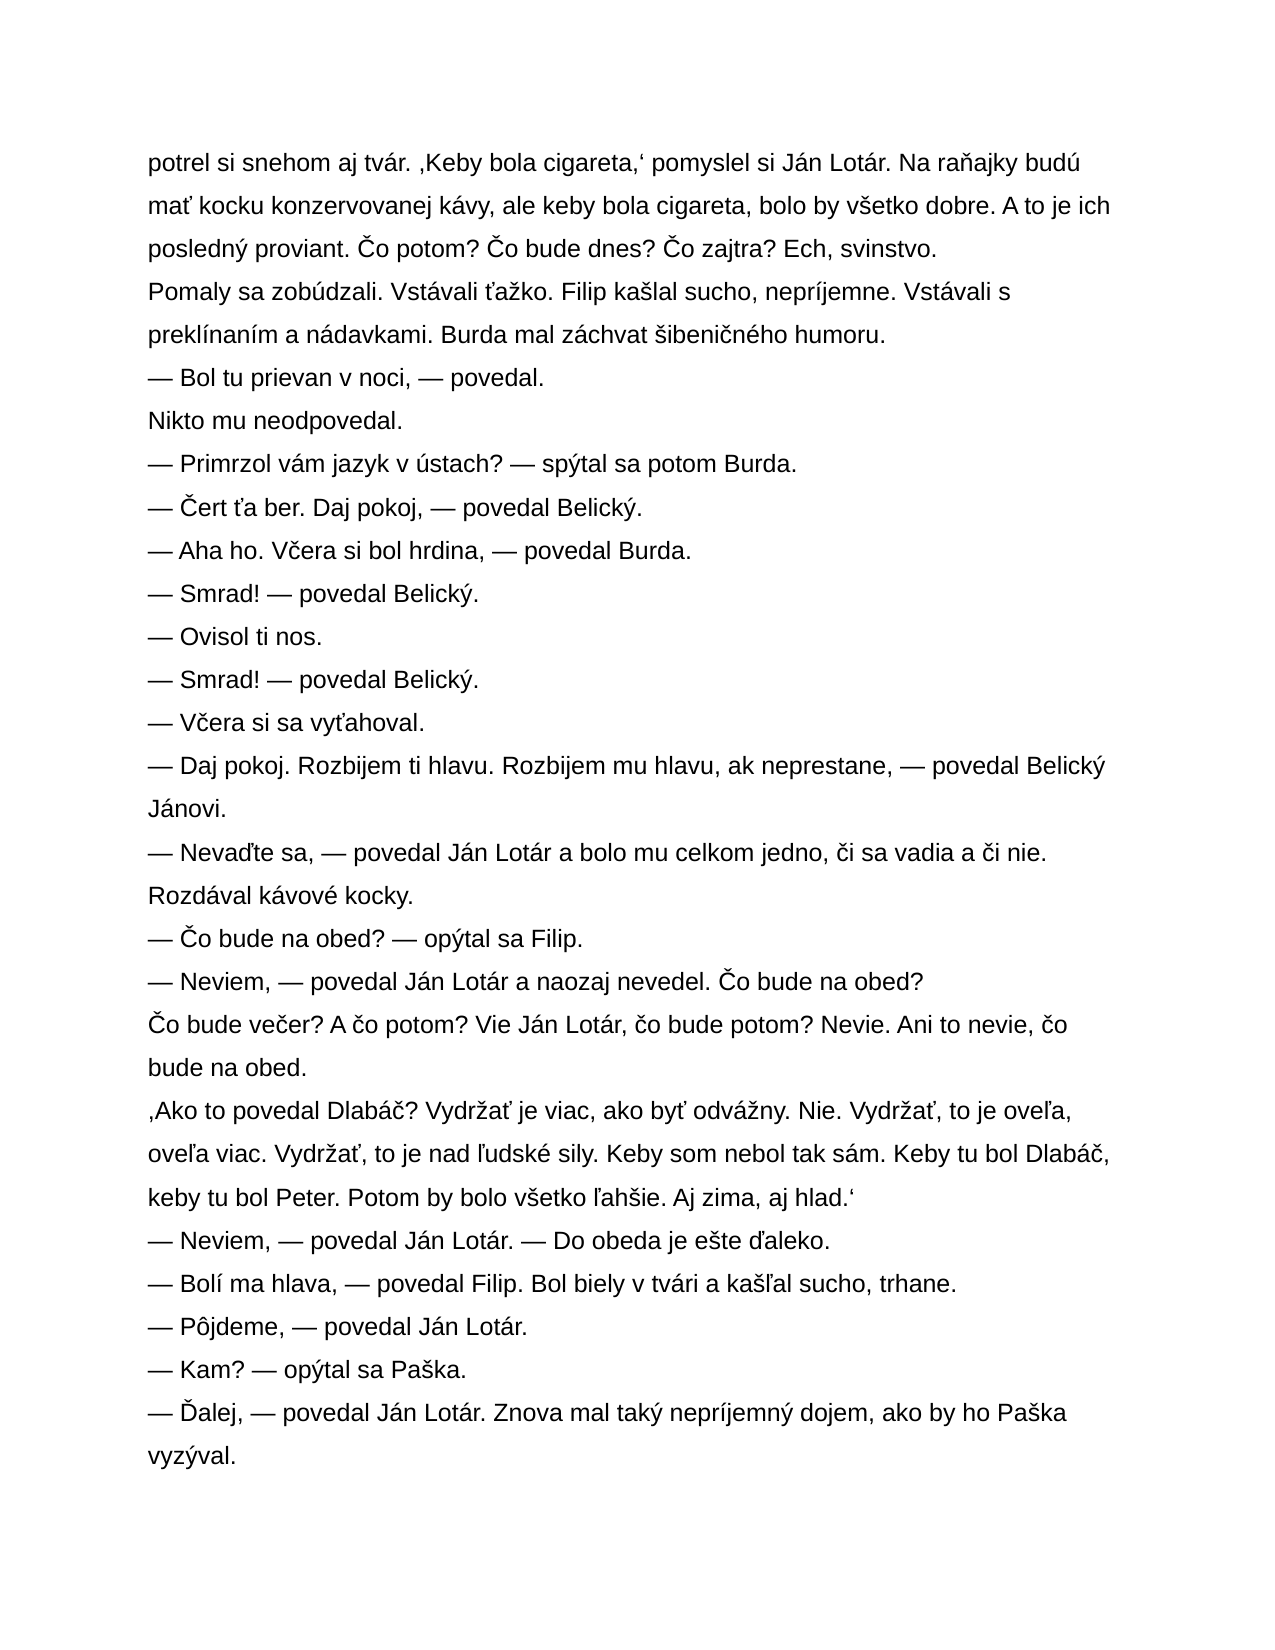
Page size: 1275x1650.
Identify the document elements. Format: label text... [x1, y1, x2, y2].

text — Smrad! — povedal Belický. [148, 579, 1127, 608]
text — Bolí ma hlava, — povedal Filip. Bol biely v tvári a kašľal sucho, trhane. [148, 1269, 1127, 1298]
text — Nevaďte sa, — povedal Ján Lotár a bolo mu celkom jedno, či sa vadia a či nie. Rozdával kávové kocky. [148, 838, 1127, 909]
text Nikto mu neodpovedal. [148, 406, 1127, 435]
text ,Ako to povedal Dlabáč? Vydržať je viac, ako byť odvážny. Nie. Vydržať, to je oveľa, oveľa viac. Vydržať, to je nad ľudské sily. Keby som nebol tak sám. Keby tu bol Dlabáč, keby tu bol Peter. Potom by bolo všetko ľahšie. Aj zima, aj hlad.‘ [148, 1096, 1127, 1211]
text Pomaly sa zobúdzali. Vstávali ťažko. Filip kašlal sucho, nepríjemne. Vstávali s preklínaním a nádavkami. Burda mal záchvat šibeničného humoru. [148, 277, 1127, 349]
text Čo bude večer? A čo potom? Vie Ján Lotár, čo bude potom? Nevie. Ani to nevie, čo bude na obed. [148, 1010, 1127, 1082]
text — Neviem, — povedal Ján Lotár a naozaj nevedel. Čo bude na obed? [148, 967, 1127, 996]
text — Neviem, — povedal Ján Lotár. — Do obeda je ešte ďaleko. [148, 1226, 1127, 1254]
text — Daj pokoj. Rozbijem ti hlavu. Rozbijem mu hlavu, ak neprestane, — povedal Belický Jánovi. [148, 751, 1127, 823]
text — Ďalej, — povedal Ján Lotár. Znova mal taký nepríjemný dojem, ako by ho Paška vyzýval. [148, 1398, 1127, 1470]
text — Pôjdeme, — povedal Ján Lotár. [148, 1312, 1127, 1341]
text — Bol tu prievan v noci, — povedal. [148, 363, 1127, 392]
text — Primrzol vám jazyk v ústach? — spýtal sa potom Burda. [148, 449, 1127, 478]
text — Kam? — opýtal sa Paška. [148, 1355, 1127, 1384]
text potrel si snehom aj tvár. ,Keby bola cigareta,‘ pomyslel si Ján Lotár. Na raňajky budú mať kocku konzervovanej kávy, ale keby bola cigareta, bolo by všetko dobre. A to je ich posledný proviant. Čo potom? Čo bude dnes? Čo zajtra? Ech, svinstvo. [148, 148, 1127, 263]
text — Čo bude na obed? — opýtal sa Filip. [148, 924, 1127, 953]
text — Aha ho. Včera si bol hrdina, — povedal Burda. [148, 536, 1127, 564]
text — Smrad! — povedal Belický. [148, 665, 1127, 694]
text — Čert ťa ber. Daj pokoj, — povedal Belický. [148, 493, 1127, 521]
text — Včera si sa vyťahoval. [148, 708, 1127, 737]
text — Ovisol ti nos. [148, 622, 1127, 651]
